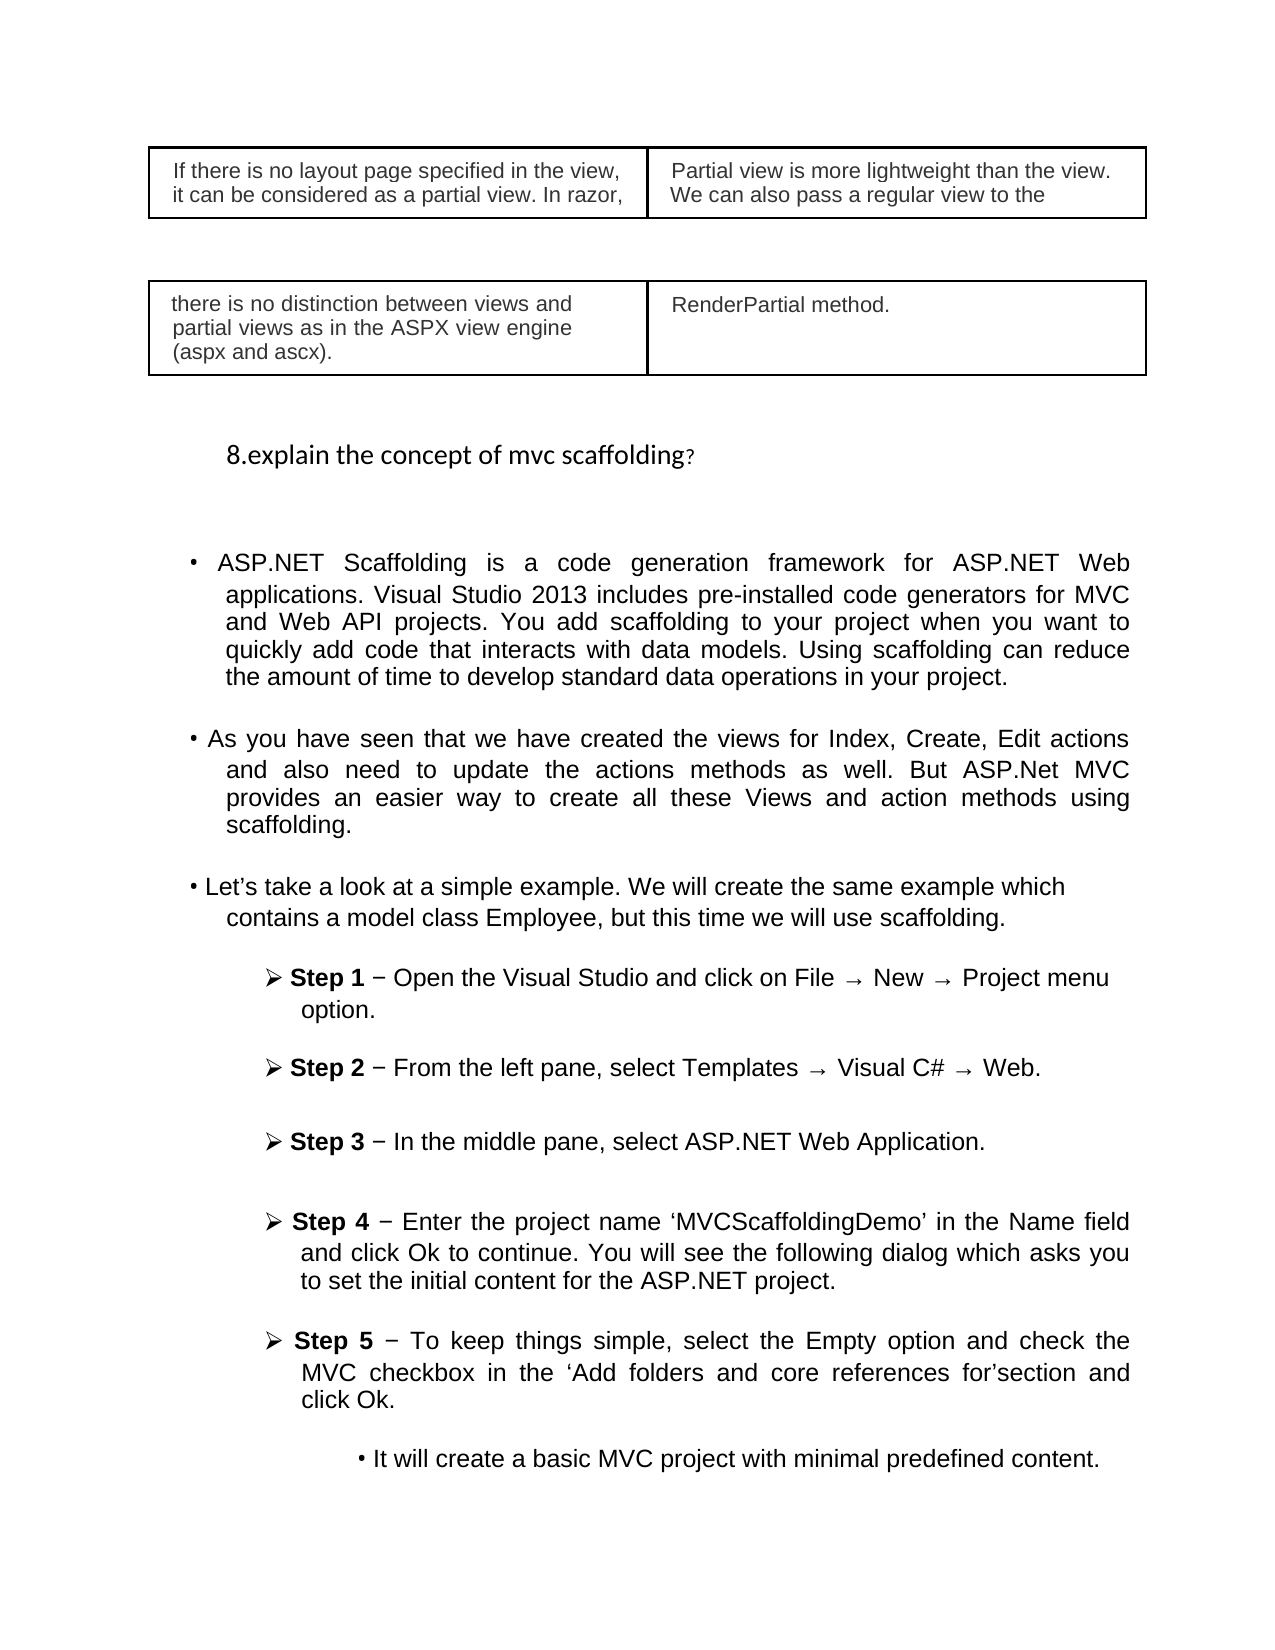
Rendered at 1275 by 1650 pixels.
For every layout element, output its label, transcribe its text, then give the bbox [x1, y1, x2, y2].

table_cell If there is no layout page specified in the view, it can be considered as a partial view. In razor, [150, 149, 646, 217]
table_cell Partial view is more lightweight than the view. We can also pass a regular view to the [649, 149, 1145, 217]
text • Let’s take a look at a simple example. We will create the same example which contains a model class Employee, but this time we will use scaffolding. [189, 856, 1132, 932]
text ⮚ Step 5 − To keep things simple, select the Empty option and check the MVC checkbox in the ‘Add folders and core references for’section and click Ok. [264, 1310, 1132, 1414]
text 8.explain the concept of mvc scaffolding? [226, 437, 1160, 471]
text ⮚ Step 4 − Enter the project name ‘MVCScaffoldingDemo’ in the Name field and click Ok to continue. You will see the following dialog which asks you to set the initial content for the ASP.NET project. [264, 1191, 1132, 1294]
table_header RenderPartial method. [649, 282, 1145, 374]
text • ASP.NET Scaffolding is a code generation framework for ASP.NET Web applications. Visual Studio 2013 includes pre-installed code generators for MVC and Web API projects. You add scaffolding to your project when you want to quickly add code that interacts with data models. Using scaffolding can reduce the amount of time to develop standard data operations in your project. [189, 533, 1132, 691]
text ⮚ Step 1 − Open the Visual Studio and click on File → New → Project menu option. [264, 948, 1132, 1024]
text ⮚ Step 2 − From the left pane, select Templates → Visual C# → Web. ⮚ Step 3 − In the middle pane, select ASP.NET Web Application. [264, 1039, 1050, 1165]
text • As you have seen that we have created the views for Index, Create, Edit actions and also need to update the actions methods as well. But ASP.Net MVC provides an easier way to create all these Views and action methods using scaffolding. [189, 708, 1132, 839]
text • It will create a basic MVC project with minimal predefined content. [112, 1431, 1101, 1482]
table_header there is no distinction between views and partial views as in the ASPX view engine (aspx and ascx). [150, 282, 646, 374]
